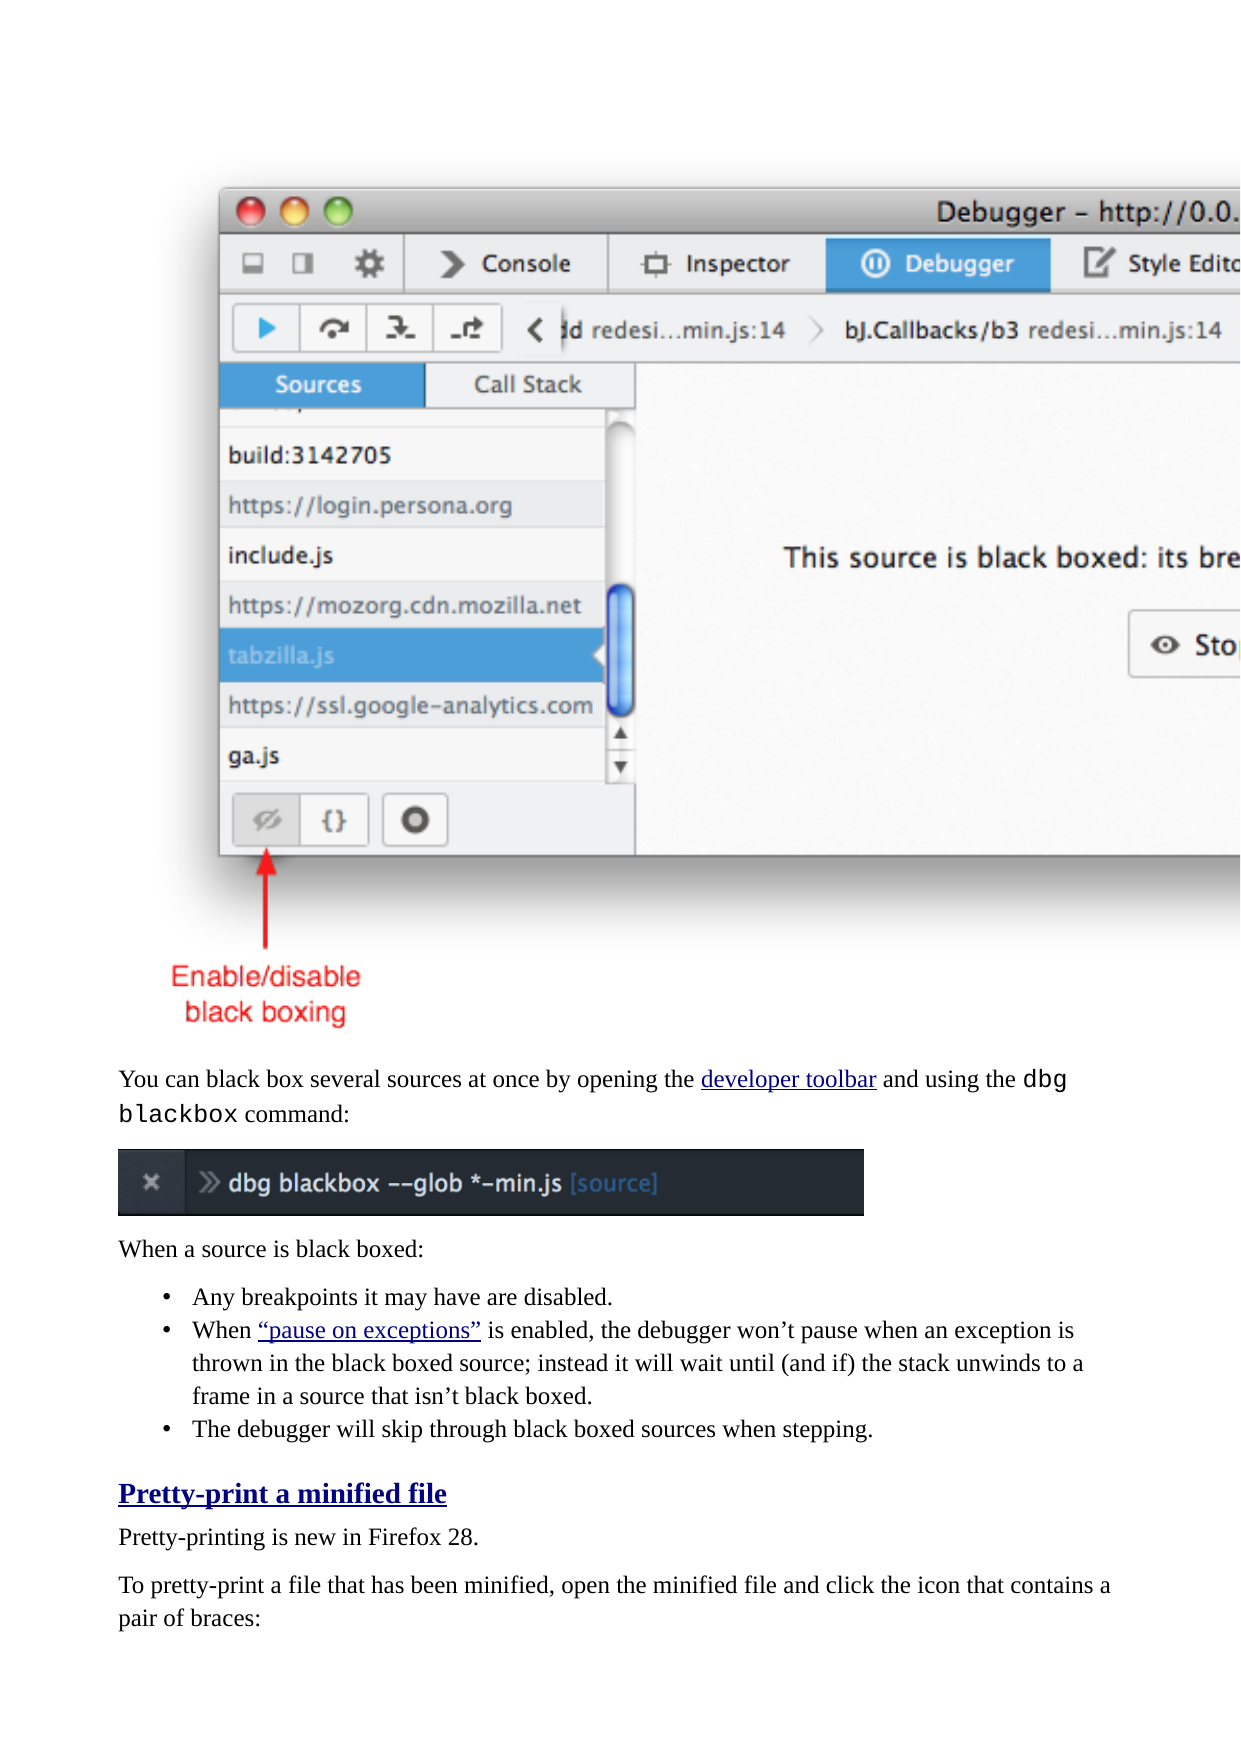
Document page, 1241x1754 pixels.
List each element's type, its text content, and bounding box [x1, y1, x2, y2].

text You can black box several sources at once by opening the developer toolbar and using the dbg blackbox command: [118, 1060, 1122, 1130]
text Pretty-printing is new in Firefox 28. [118, 1522, 1122, 1551]
picture [118, 1149, 864, 1216]
text To pretty-print a file that has been minified, open the minified file and click the icon that contains a pair of braces: [118, 1570, 1122, 1632]
picture [118, 118, 1241, 1060]
list Any breakpoints it may have are disabled. [162, 1282, 1122, 1311]
text When a source is black boxed: [118, 1234, 1122, 1263]
subtitle Pretty-print a minified file [118, 1476, 1122, 1510]
list The debugger will skip through black boxed sources when stepping. [162, 1414, 1122, 1443]
list When “pause on exceptions” is enabled, the debugger won’t pause when an exception is thrown in the black boxed source; instead it will wait until (and if) the stack unwinds to a frame in a source that isn’t black boxed. [162, 1315, 1122, 1410]
